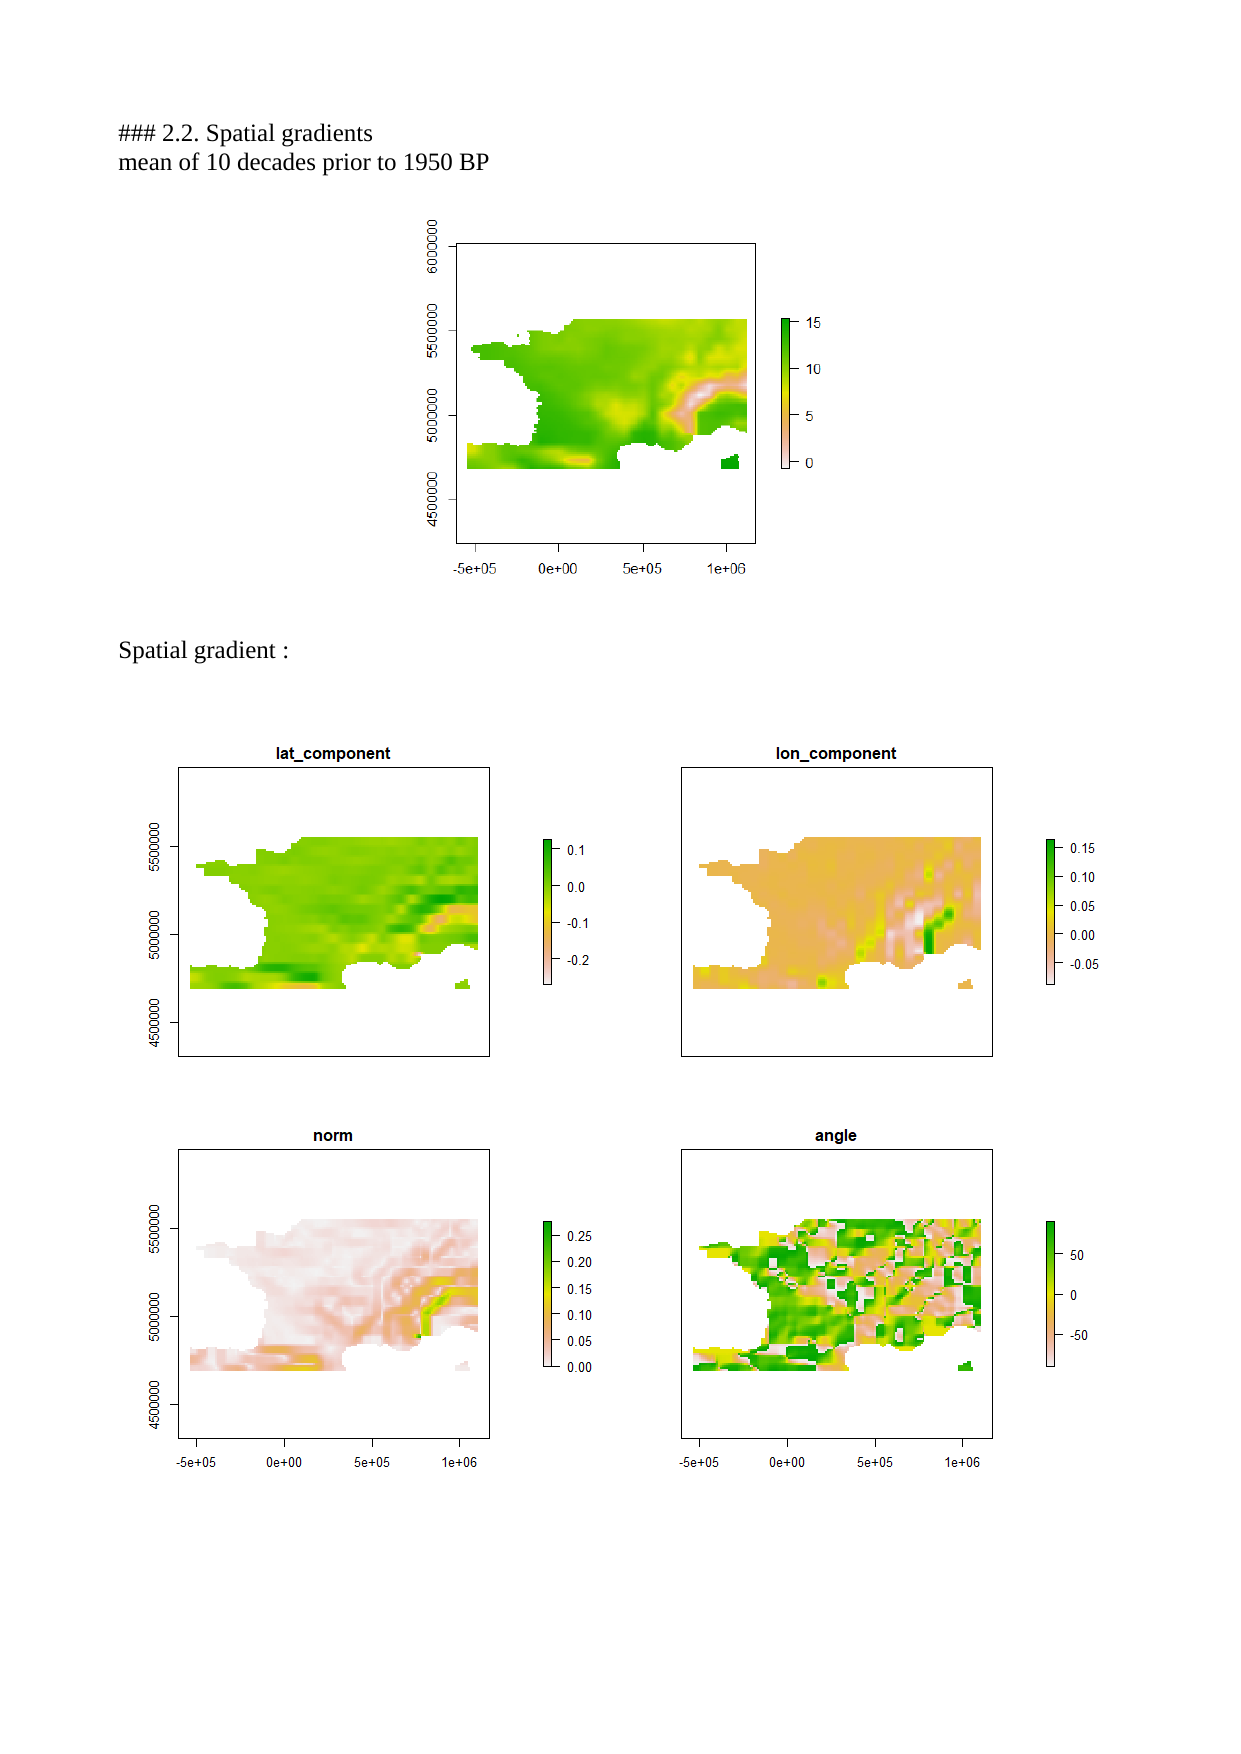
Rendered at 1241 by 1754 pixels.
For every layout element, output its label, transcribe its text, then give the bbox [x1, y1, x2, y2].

text ### 2.2. Spatial gradients [118, 118, 1122, 147]
picture [388, 175, 853, 628]
text mean of 10 decades prior to 1950 BP [118, 147, 1122, 176]
picture [118, 721, 1123, 1485]
text Spatial gradient : [118, 636, 1122, 664]
